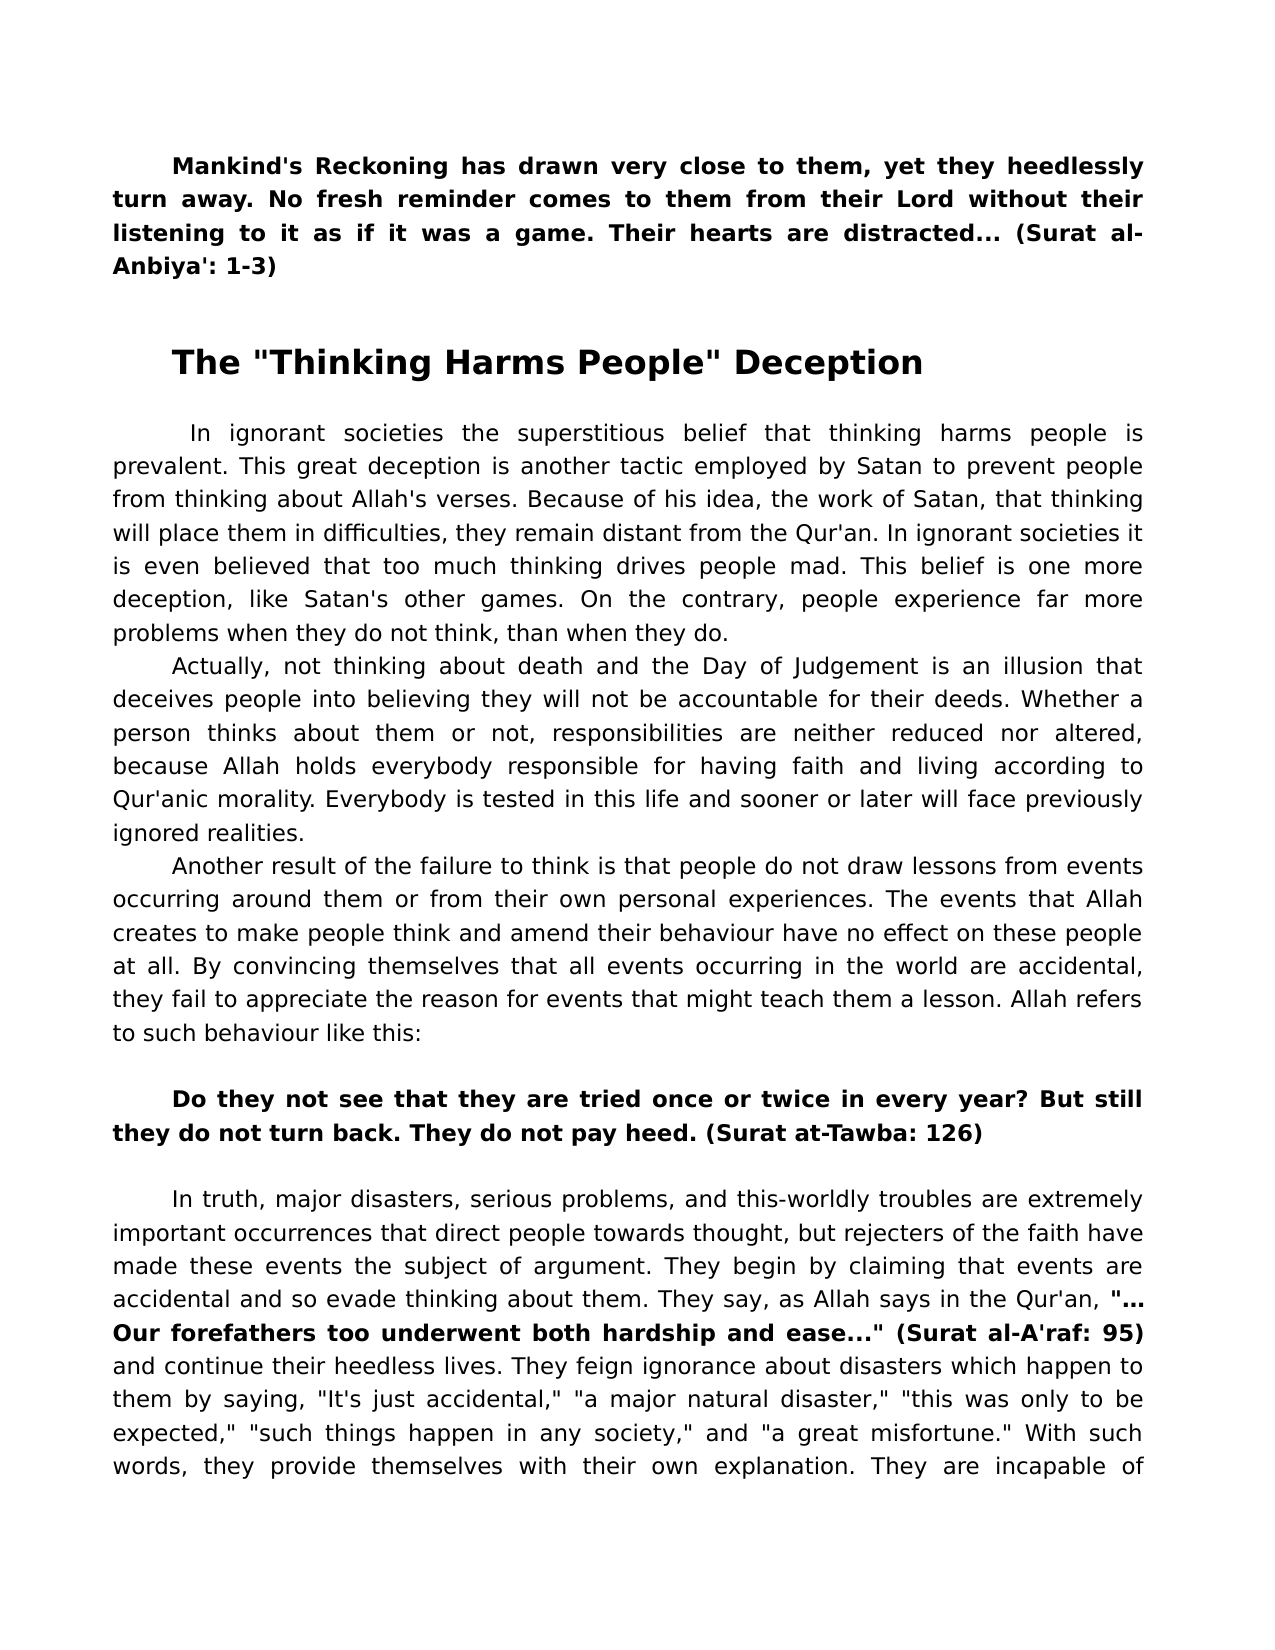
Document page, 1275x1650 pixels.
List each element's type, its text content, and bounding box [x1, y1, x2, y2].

text Actually, not thinking about death and the Day of Judgement is an illusion that deceives people into believing they will not be accountable for their deeds. Whether a person thinks about them or not, responsibilities are neither reduced nor altered, because Allah holds everybody responsible for having faith and living according to Qur'anic morality. Everybody is tested in this life and sooner or later will face previously ignored realities. [112, 648, 1145, 848]
text Mankind's Reckoning has drawn very close to them, yet they heedlessly turn away. No fresh reminder comes to them from their Lord without their listening to it as if it was a game. Their hearts are distracted... (Surat al-Anbiya': 1-3) [112, 148, 1145, 281]
text In truth, major disasters, serious problems, and this-worldly troubles are extremely important occurrences that direct people towards thought, but rejecters of the faith have made these events the subject of argument. They begin by claiming that events are accidental and so evade thinking about them. They say, as Allah says in the Qur'an, "… Our forefathers too underwent both hardship and ease..." (Surat al-A'raf: 95) and continue their heedless lives. They feign ignorance about disasters which happen to them by saying, "It's just accidental," "a major natural disaster," "this was only to be expected," "such things happen in any society," and "a great misfortune." With such words, they provide themselves with their own explanation. They are incapable of [112, 1181, 1145, 1481]
text In ignorant societies the superstitious belief that thinking harms people is prevalent. This great deception is another tactic employed by Satan to prevent people from thinking about Allah's verses. Because of his idea, the work of Satan, that thinking will place them in difficulties, they remain distant from the Qur'an. In ignorant societies it is even believed that too much thinking drives people mad. This belief is one more deception, like Satan's other games. On the contrary, people experience far more problems when they do not think, than when they do. [112, 414, 1145, 648]
text Do they not see that they are tried once or twice in every year? But still they do not turn back. They do not pay heed. (Surat at-Tawba: 126) [112, 1081, 1145, 1148]
text Another result of the failure to think is that people do not draw lessons from events occurring around them or from their own personal experiences. The events that Allah creates to make people think and amend their behaviour have no effect on these people at all. By convincing themselves that all events occurring in the world are accidental, they fail to appreciate the reason for events that might teach them a lesson. Allah refers to such behaviour like this: [112, 848, 1145, 1048]
text The "Thinking Harms People" Deception [112, 348, 1145, 381]
